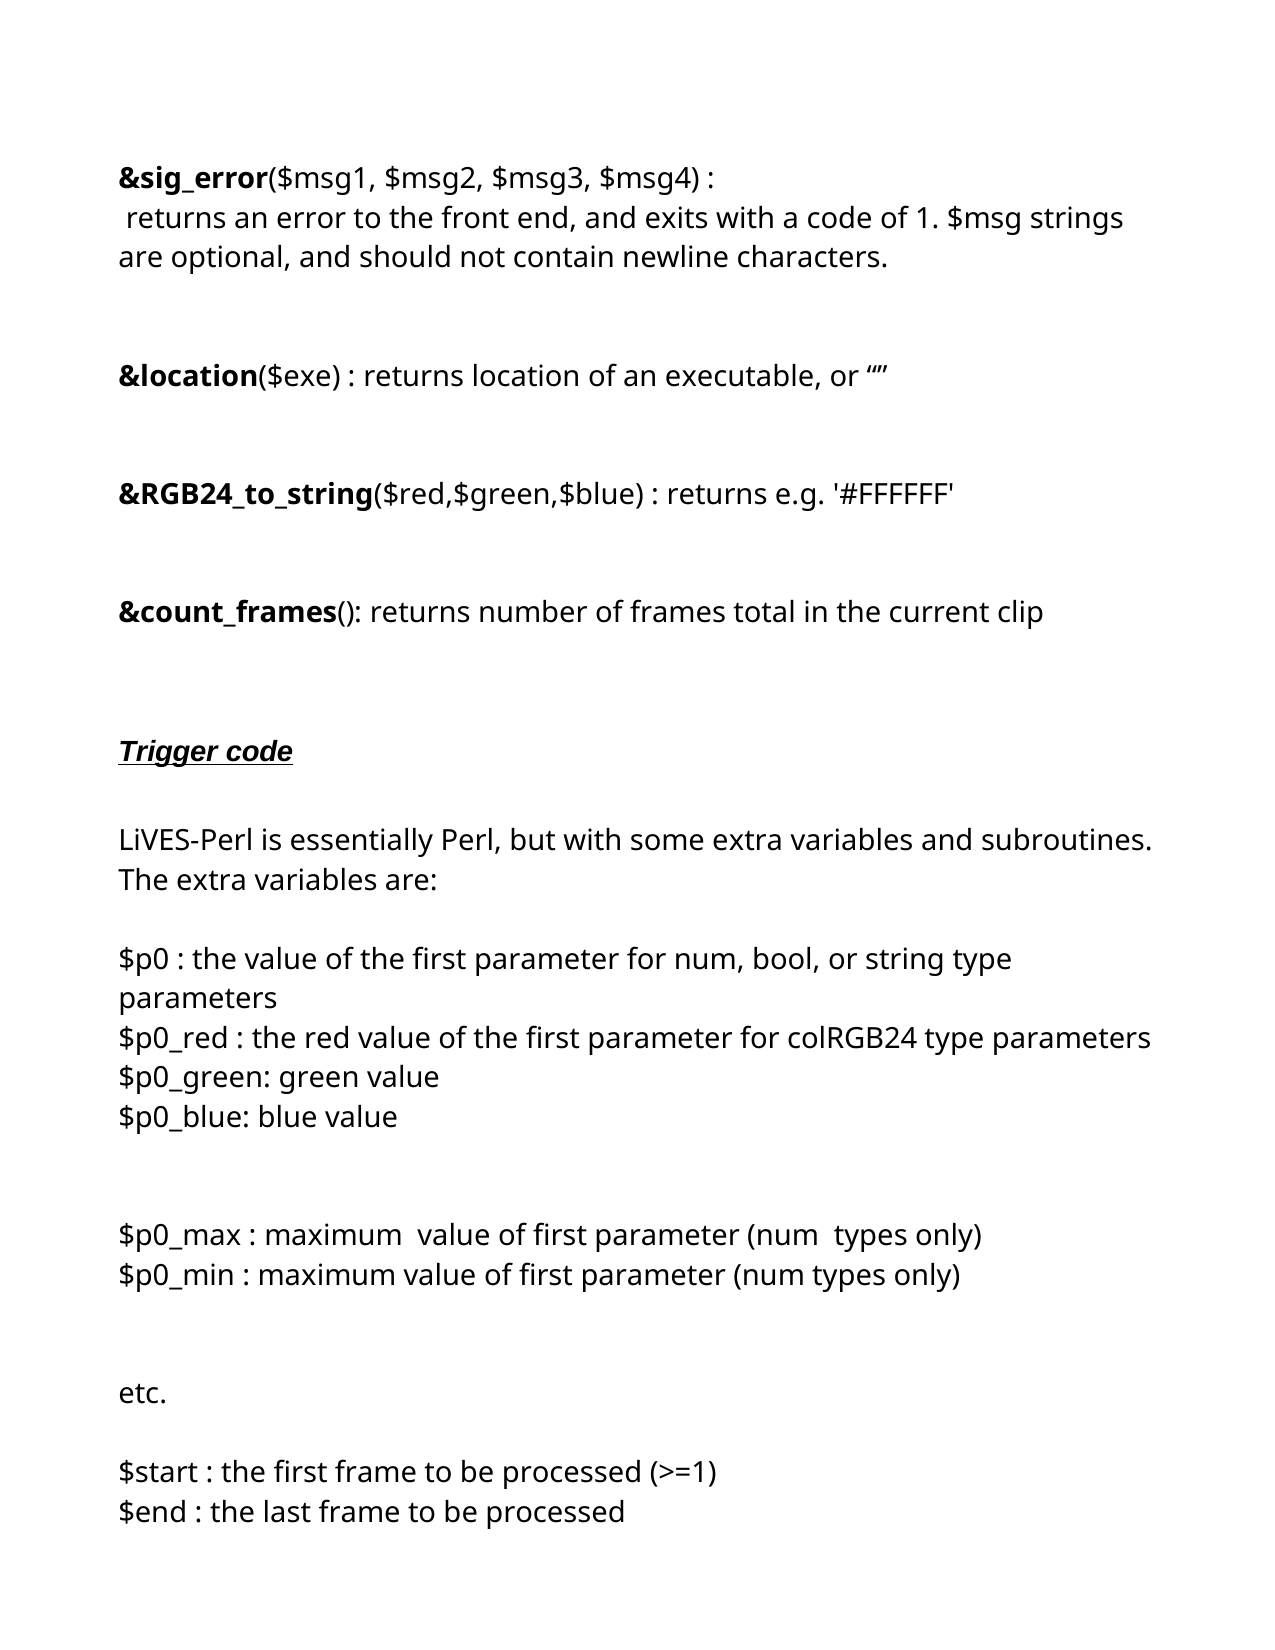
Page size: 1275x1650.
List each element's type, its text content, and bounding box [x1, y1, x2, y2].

text returns an error to the front end, and exits with a code of 1. $msg strings are optional, and should not contain newline characters. [118, 197, 1157, 276]
text The extra variables are: [118, 859, 1157, 899]
text $p0 : the value of the first parameter for num, bool, or string type parameters [118, 938, 1157, 1017]
text LiVES-Perl is essentially Perl, but with some extra variables and subroutines. [118, 820, 1157, 859]
subtitle Trigger code [118, 735, 1157, 768]
text $p0_blue: blue value [118, 1096, 1157, 1136]
text &count_frames(): returns number of frames total in the current clip [118, 592, 1157, 631]
text &location($exe) : returns location of an executable, or “” [118, 355, 1157, 394]
text $end : the last frame to be processed [118, 1491, 1157, 1530]
text &sig_error($msg1, $msg2, $msg3, $msg4) : [118, 158, 1157, 197]
text $start : the first frame to be processed (>=1) [118, 1451, 1157, 1491]
text $p0_max : maximum value of first parameter (num types only) [118, 1214, 1157, 1254]
text $p0_red : the red value of the first parameter for colRGB24 type parameters [118, 1017, 1157, 1057]
text $p0_min : maximum value of first parameter (num types only) [118, 1254, 1157, 1293]
text $p0_green: green value [118, 1057, 1157, 1096]
text &RGB24_to_string($red,$green,$blue) : returns e.g. '#FFFFFF' [118, 473, 1157, 513]
text etc. [118, 1372, 1157, 1412]
